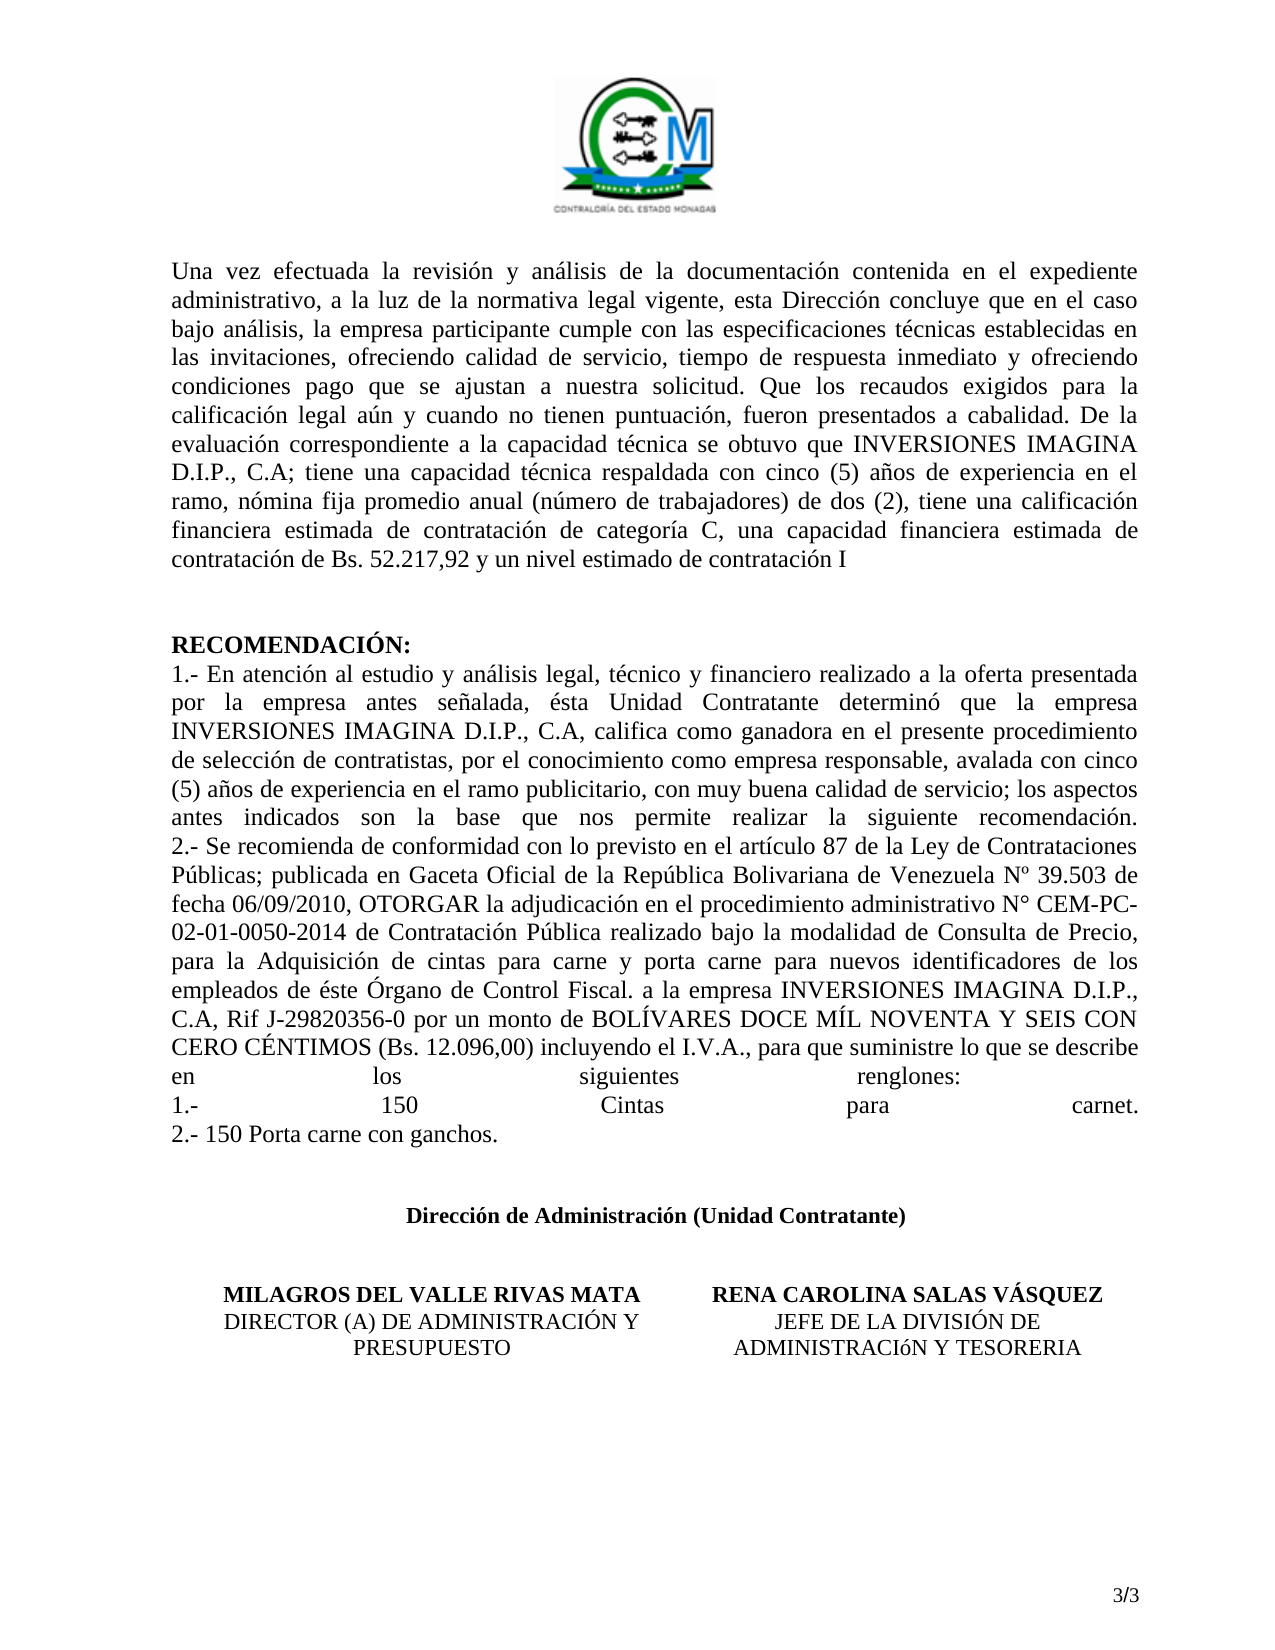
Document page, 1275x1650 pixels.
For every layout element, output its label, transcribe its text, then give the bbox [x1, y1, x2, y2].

table_cell RENA CAROLINA SALAS VÁSQUEZ JEFE DE LA DIVISIÓN DE ADMINISTRACIóN Y TESORERIA [684, 1229, 1132, 1387]
table_header Dirección de Administración (Unidad Contratante) [180, 1203, 1132, 1229]
table_cell MILAGROS DEL VALLE RIVAS MATA DIRECTOR (A) DE ADMINISTRACIÓN Y PRESUPUESTO [180, 1229, 683, 1387]
text Una vez efectuada la revisión y análisis de la documentación contenida en el expediente administrativo, a la luz de la normativa legal vigente, esta Dirección concluye que en el caso bajo análisis, la empresa participante cumple con las especificaciones técnicas establecidas en las invitaciones, ofreciendo calidad de servicio, tiempo de respuesta inmediato y ofreciendo condiciones pago que se ajustan a nuestra solicitud. Que los recaudos exigidos para la calificación legal aún y cuando no tienen puntuación, fueron presentados a cabalidad. De la evaluación correspondiente a la capacidad técnica se obtuvo que INVERSIONES IMAGINA D.I.P., C.A; tiene una capacidad técnica respaldada con cinco (5) años de experiencia en el ramo, nómina fija promedio anual (número de trabajadores) de dos (2), tiene una calificación financiera estimada de contratación de categoría C, una capacidad financiera estimada de contratación de Bs. 52.217,92 y un nivel estimado de contratación I [171, 256, 1139, 572]
picture [551, 75, 719, 216]
text 1.- En atención al estudio y análisis legal, técnico y financiero realizado a la oferta presentada por la empresa antes señalada, ésta Unidad Contratante determinó que la empresa INVERSIONES IMAGINA D.I.P., C.A, califica como ganadora en el presente procedimiento de selección de contratistas, por el conocimiento como empresa responsable, avalada con cinco (5) años de experiencia en el ramo publicitario, con muy buena calidad de servicio; los aspectos antes indicados son la base que nos permite realizar la siguiente recomendación. 2.- Se recomienda de conformidad con lo previsto en el artículo 87 de la Ley de Contrataciones Públicas; publicada en Gaceta Oficial de la República Bolivariana de Venezuela Nº 39.503 de fecha 06/09/2010, OTORGAR la adjudicación en el procedimiento administrativo N° CEM-PC-02-01-0050-2014 de Contratación Pública realizado bajo la modalidad de Consulta de Precio, para la Adquisición de cintas para carne y porta carne para nuevos identificadores de los empleados de éste Órgano de Control Fiscal. a la empresa INVERSIONES IMAGINA D.I.P., C.A, Rif J-29820356-0 por un monto de BOLÍVARES DOCE MÍL NOVENTA Y SEIS CON CERO CÉNTIMOS (Bs. 12.096,00) incluyendo el I.V.A., para que suministre lo que se describe en los siguientes renglones: 1.- 150 Cintas para carnet. 2.- 150 Porta carne con ganchos. [171, 659, 1139, 1147]
text RECOMENDACIÓN: [171, 630, 1139, 659]
